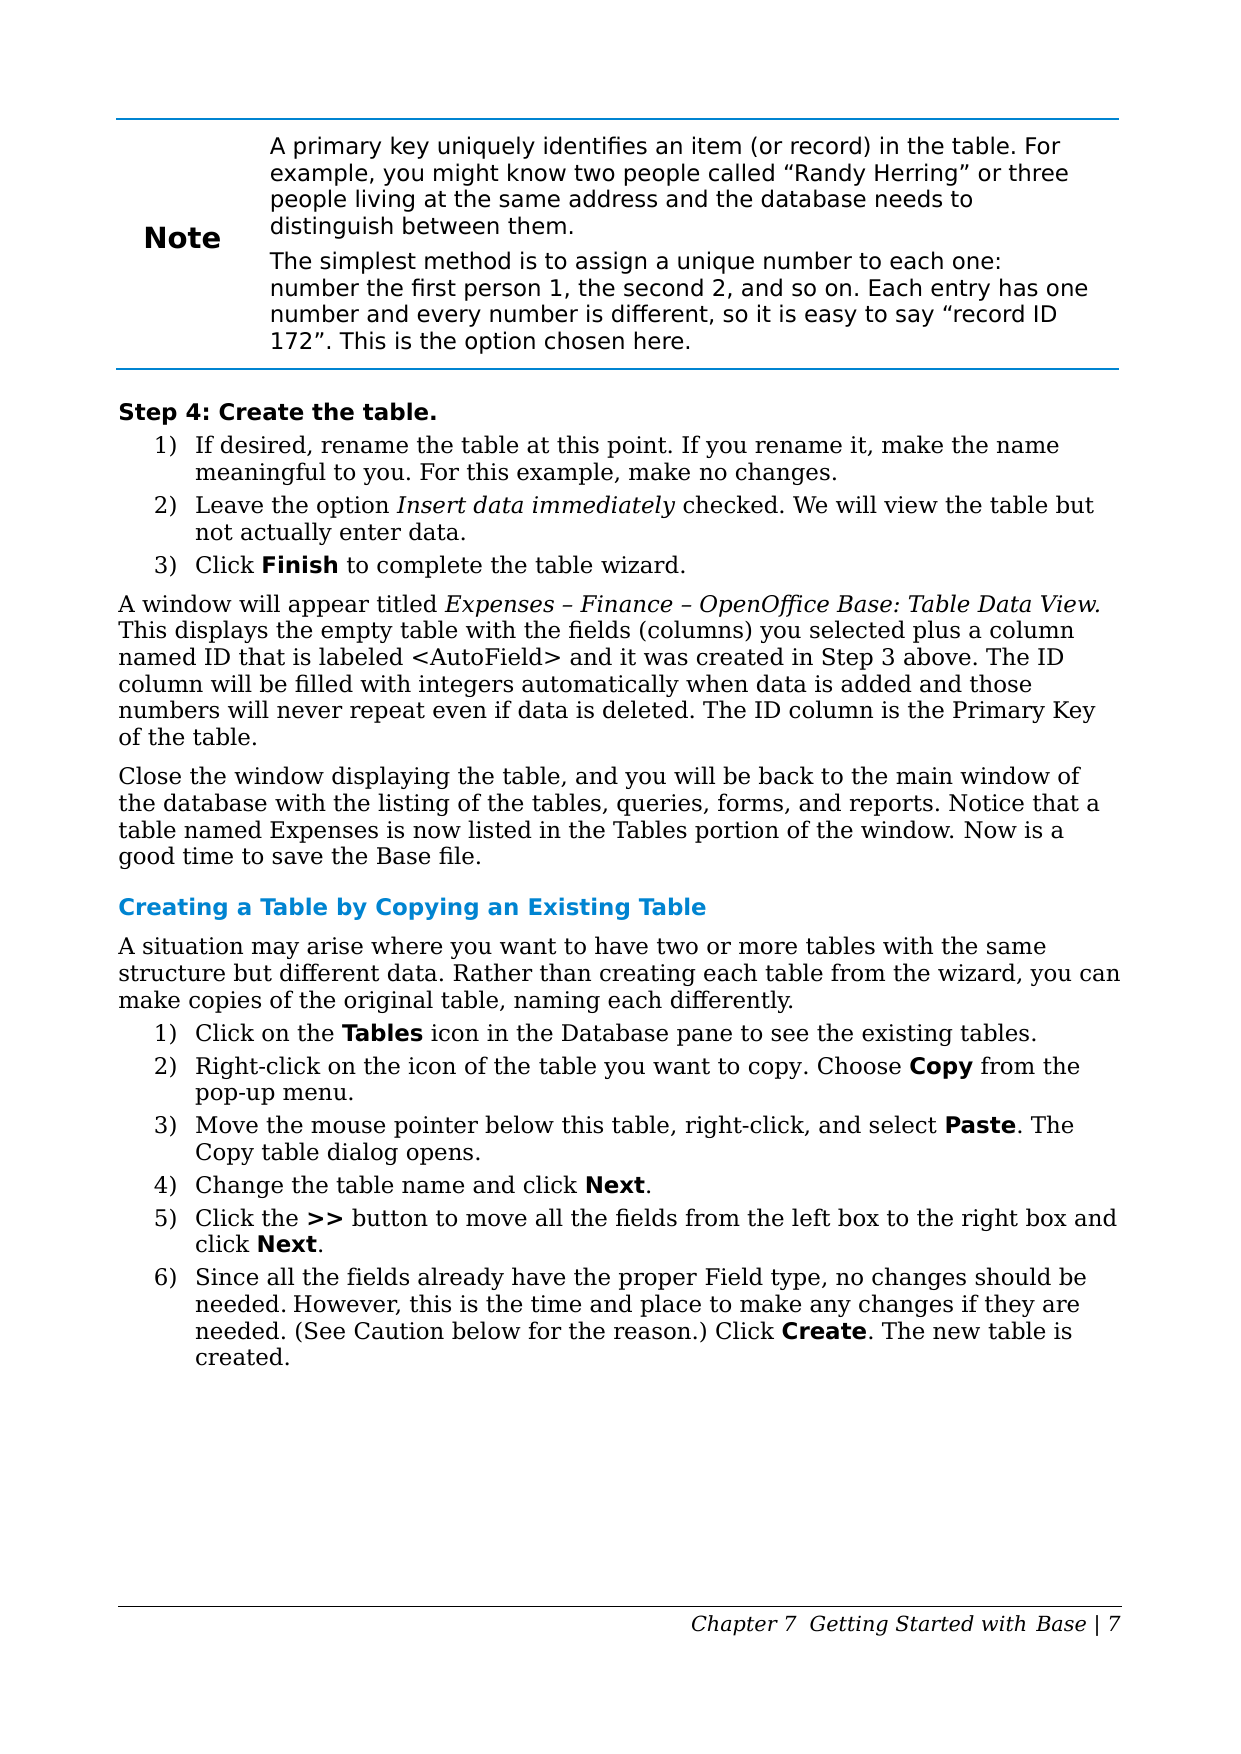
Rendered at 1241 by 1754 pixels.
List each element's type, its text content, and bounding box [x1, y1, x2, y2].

list If desired, rename the table at this point. If you rename it, make the name meaningful to you. For this example, make no changes. [177, 433, 1122, 486]
list Right-click on the icon of the table you want to copy. Choose Copy from the pop-up menu. [177, 1053, 1122, 1106]
text Close the window displaying the table, and you will be back to the main window of the database with the listing of the tables, queries, forms, and reports. Notice that a table named Expenses is now listed in the Tables portion of the window. Now is a good time to save the Base file. [118, 763, 1122, 870]
table_header A primary key uniquely identifies an item (or record) in the table. For example, you might know two people called “Randy Herring” or three people living at the same address and the database needs to distinguish between them. The simplest method is to assign a unique number to each one: number the first person 1, the second 2, and so on. Each entry has one number and every number is different, so it is easy to say “record ID 172”. This is the option chosen here. [248, 120, 1119, 368]
list Since all the fields already have the proper Field type, no changes should be needed. However, this is the time and place to make any changes if they are needed. (See Caution below for the reason.) Click Create. The new table is created. [177, 1264, 1122, 1371]
list Click Finish to complete the table wizard. [177, 552, 1122, 578]
list Change the table name and click Next. [177, 1172, 1122, 1199]
list A situation may arise where you want to have two or more tables with the same structure but different data. Rather than creating each table from the wizard, you can make copies of the original table, naming each differently. [118, 933, 1122, 1013]
list Click the >> button to move all the fields from the left box to the right box and click Next. [177, 1205, 1122, 1258]
list Move the mouse pointer below this table, right-click, and select Paste. The Copy table dialog opens. [177, 1112, 1122, 1166]
subtitle Creating a Table by Copying an Existing Table [118, 894, 1122, 921]
list Leave the option Insert data immediately checked. We will view the table but not actually enter data. [177, 492, 1122, 546]
text A window will appear titled Expenses – Finance – OpenOffice Base: Table Data View. This displays the empty table with the fields (columns) you selected plus a column named ID that is labeled <AutoField> and it was created in Step 3 above. The ID column will be filled with integers automatically when data is added and those numbers will never repeat even if data is deleted. The ID column is the Primary Key of the table. [118, 591, 1122, 751]
table_header Note [116, 120, 248, 368]
list Step 4: Create the table. [118, 399, 1122, 426]
list Click on the Tables icon in the Database pane to see the existing tables. [177, 1020, 1122, 1047]
